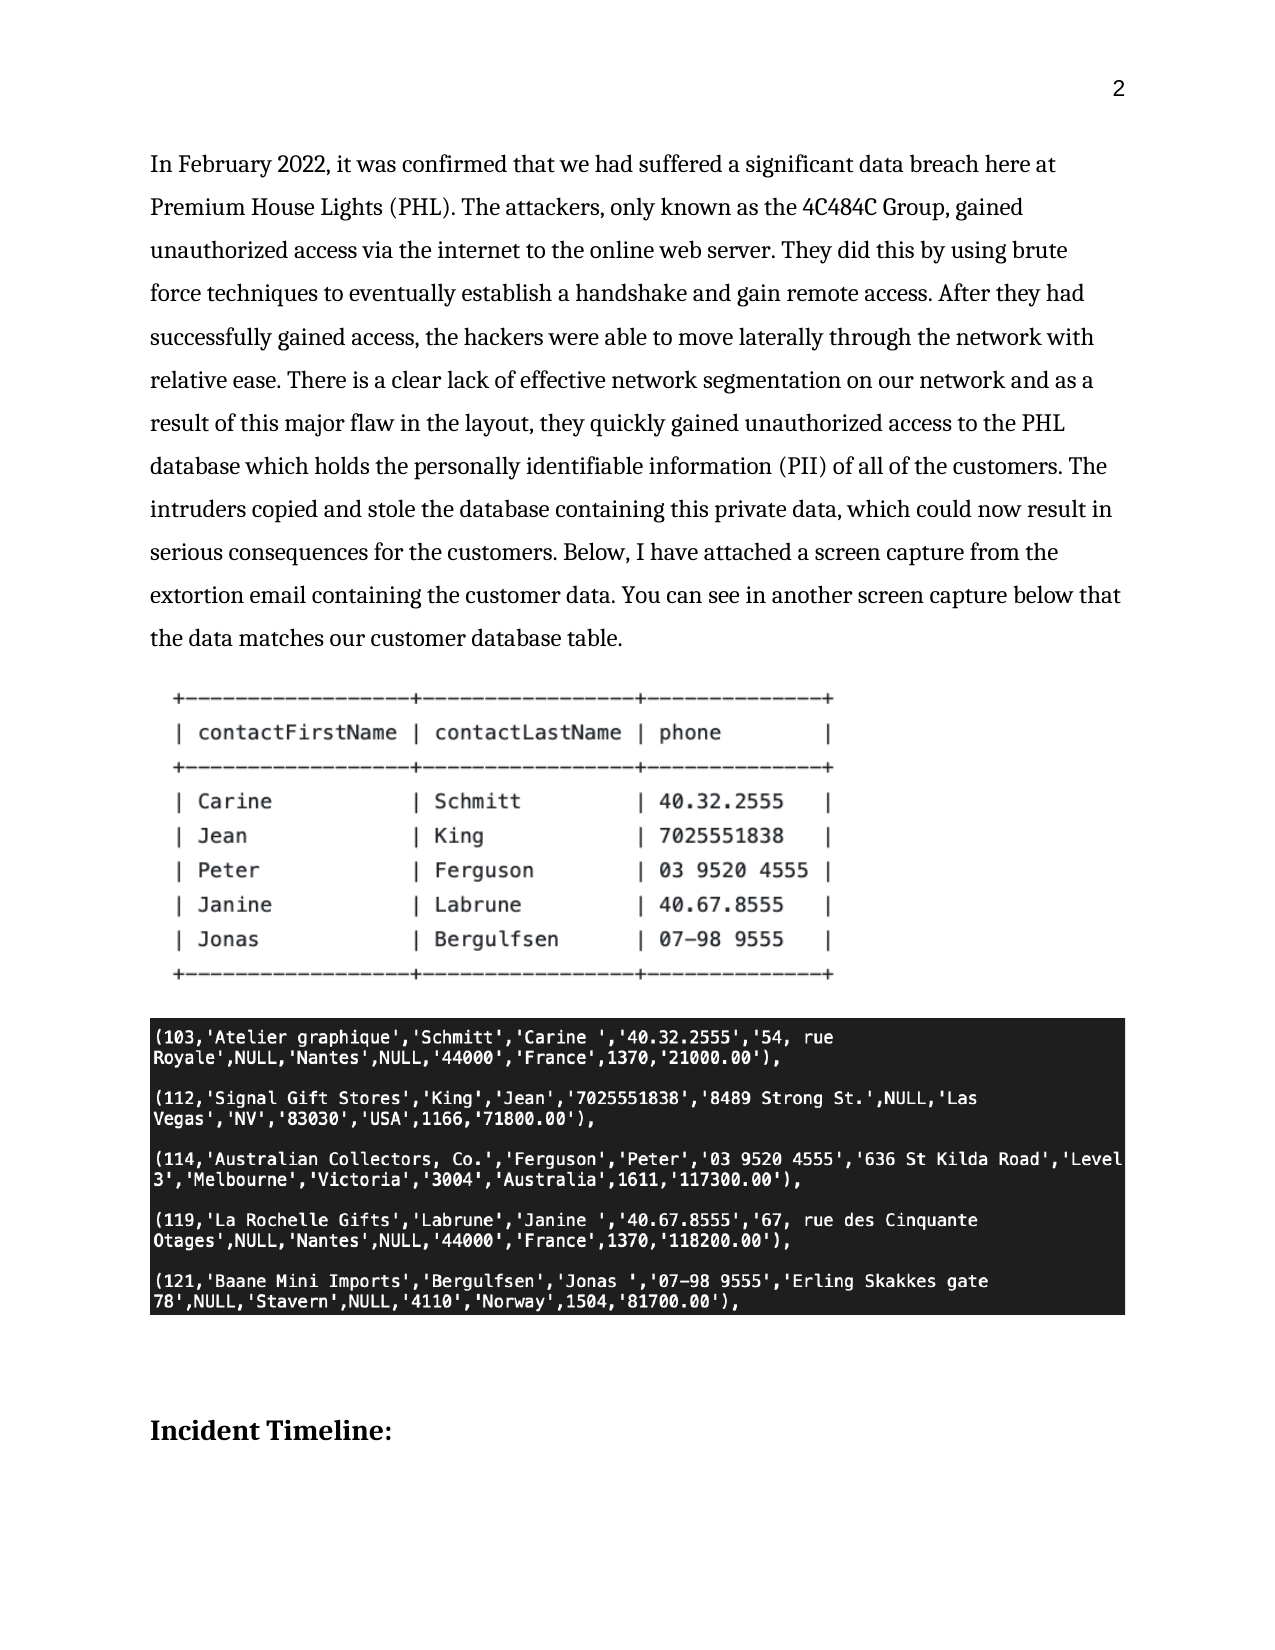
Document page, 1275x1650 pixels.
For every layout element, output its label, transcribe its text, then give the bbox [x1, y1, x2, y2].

picture [150, 666, 893, 1006]
picture [150, 1018, 1125, 1315]
text Incident Timeline: [150, 1414, 1125, 1447]
text In February 2022, it was confirmed that we had suffered a significant data breach here at Premium House Lights (PHL). The attackers, only known as the 4C484C Group, gained unauthorized access via the internet to the online web server. They did this by using brute force techniques to eventually establish a handshake and gain remote access. After they had successfully gained access, the hackers were able to move laterally through the network with relative ease. There is a clear lack of effective network segmentation on our network and as a result of this major flaw in the layout, they quickly gained unauthorized access to the PHL database which holds the personally identifiable information (PII) of all of the customers. The intruders copied and stole the database containing this private data, which could now result in serious consequences for the customers. Below, I have attached a screen capture from the extortion email containing the customer data. You can see in another screen capture below that the data matches our customer database table. [150, 150, 1125, 1018]
